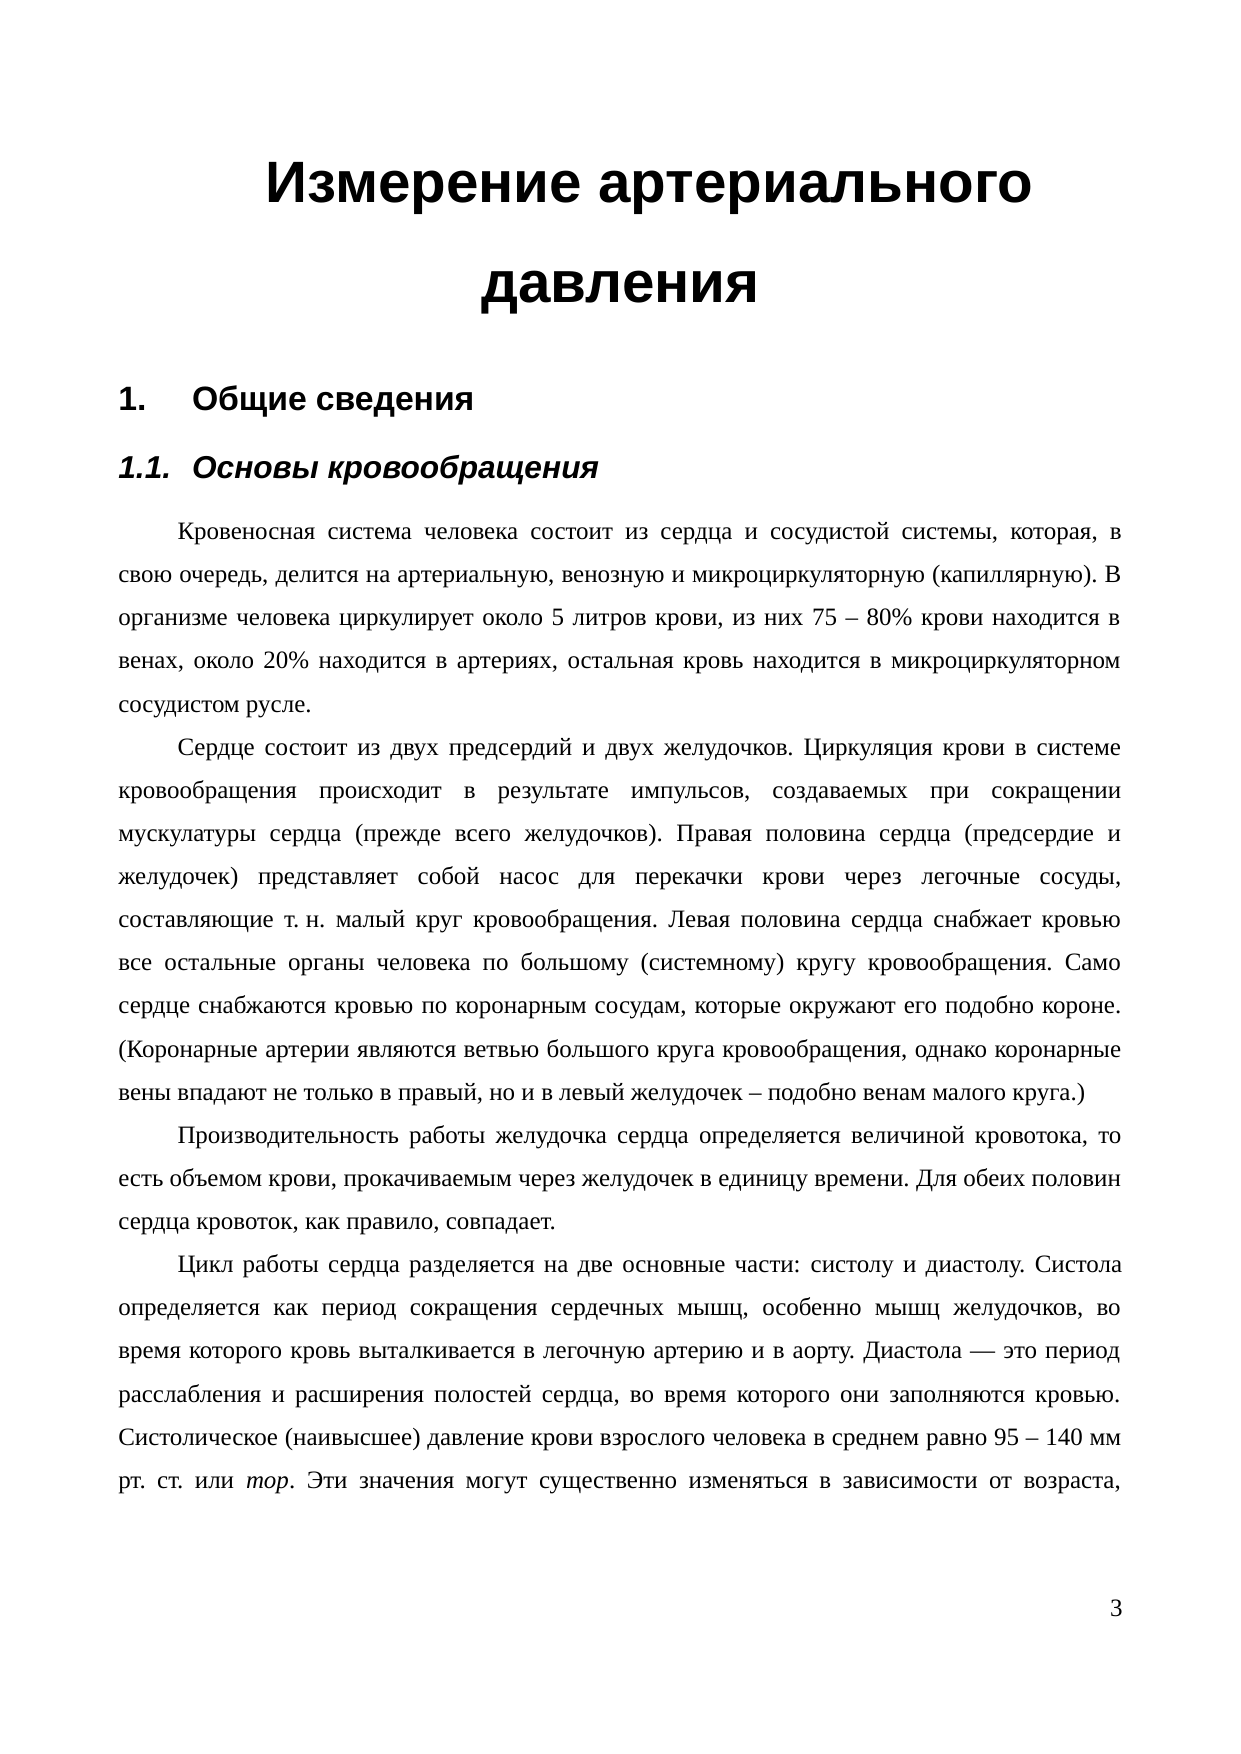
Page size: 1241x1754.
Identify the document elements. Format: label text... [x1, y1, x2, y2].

title Измерение артериального давления [118, 148, 1122, 315]
text Кровеносная система человека состоит из сердца и сосудистой системы, которая, в свою очередь, делится на артериальную, венозную и микроциркуляторную (капиллярную). В организме человека циркулирует около 5 литров крови, из них 75 – 80% крови находится в венах, около 20% находится в артериях, остальная кровь находится в микроциркуляторном сосудистом русле. [118, 516, 1122, 717]
subtitle Общие сведения [118, 378, 1122, 417]
text Производительность работы желудочка сердца определяется величиной кровотока, то есть объемом крови, прокачиваемым через желудочек в единицу времени. Для обеих половин сердца кровоток, как правило, совпадает. [118, 1120, 1122, 1235]
subtitle Основы кровообращения [118, 449, 1122, 485]
text Сердце состоит из двух предсердий и двух желудочков. Циркуляция крови в системе кровообращения происходит в результате импульсов, создаваемых при сокращении мускулатуры сердца (прежде всего желудочков). Правая половина сердца (предсердие и желудочек) представляет собой насос для перекачки крови через легочные сосуды, составляющие т. н. малый круг кровообращения. Левая половина сердца снабжает кровью все остальные органы человека по большому (системному) кругу кровообращения. Само сердце снабжаются кровью по коронарным сосудам, которые окружают его подобно короне. (Коронарные артерии являются ветвью большого круга кровообращения, однако коронарные вены впадают не только в правый, но и в левый желудочек – подобно венам малого круга.) [118, 732, 1122, 1106]
text Цикл работы сердца разделяется на две основные части: систолу и диастолу. Систола определяется как период сокращения сердечных мышц, особенно мышц желудочков, во время которого кровь выталкивается в легочную артерию и в аорту. Диастола — это период расслабления и расширения полостей сердца, во время которого они заполняются кровью. Систолическое (наивысшее) давление крови взрослого человека в среднем равно 95 – 140 мм рт. ст. или тор. Эти значения могут существенно изменяться в зависимости от возраста, [118, 1249, 1122, 1494]
